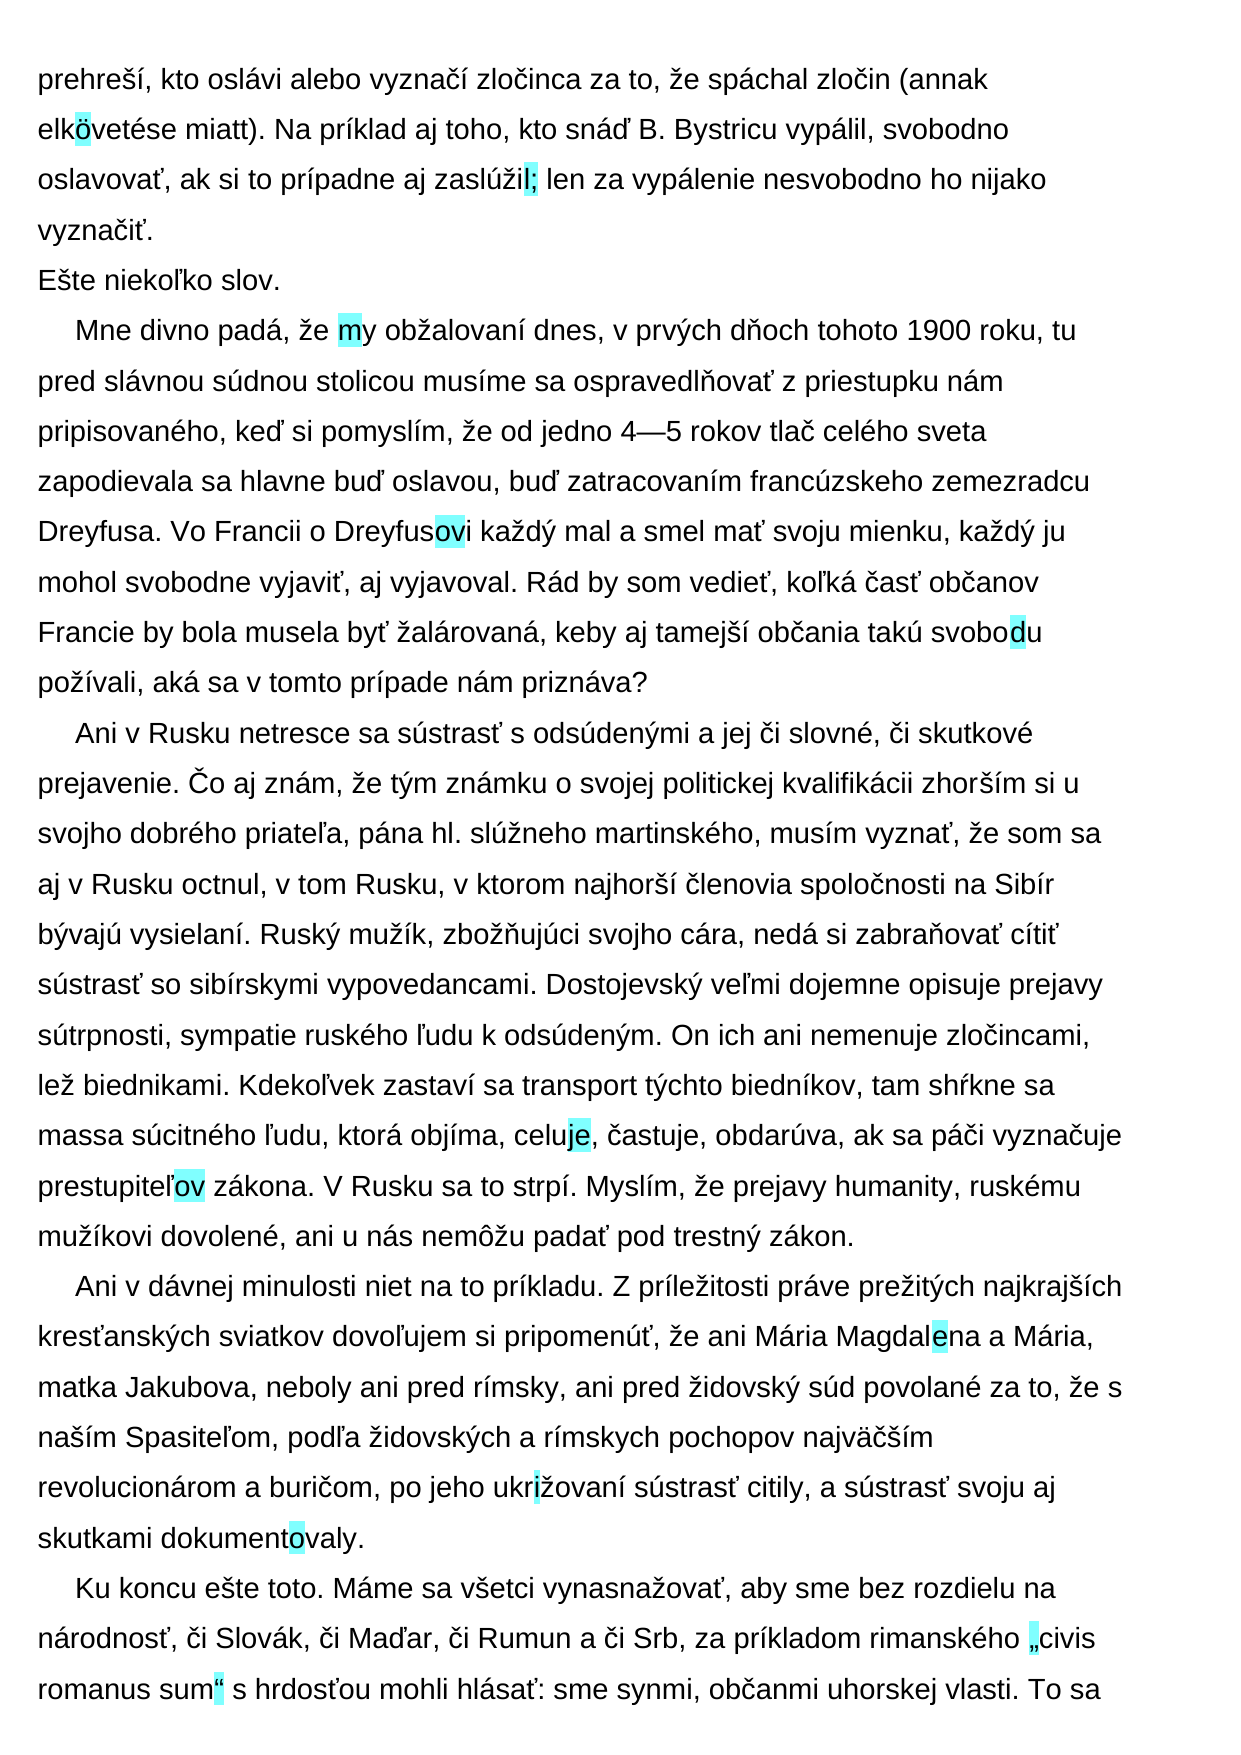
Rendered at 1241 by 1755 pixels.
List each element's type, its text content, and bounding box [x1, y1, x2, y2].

text Ešte niekoľko slov. [37, 263, 1130, 296]
text Ku koncu ešte toto. Máme sa všetci vynasnažovať, aby sme bez rozdielu na národnosť, či Slovák, či Maďar, či Rumun a či Srb, za príkladom rimanského „civis romanus sum“ s hrdosťou mohli hlásať: sme synmi, občanmi uhorskej vlasti. To sa [37, 1571, 1130, 1705]
text Ani v Rusku netresce sa sústrasť s odsúdenými a jej či slovné, či skutkové prejavenie. Čo aj znám, že tým známku o svojej politickej kvalifikácii zhor­ším si u svojho dobrého priateľa, pána hl. slúžneho martinského, musím vyznať, že som sa aj v Rusku octnul, v tom Rusku, v ktorom najhorší členovia spoločnosti na Sibír bývajú vysielaní. Ruský mužík, zbožňujúci svojho cára, nedá si zabraňovať cítiť sústrasť so sibírskymi vypovedancami. Dostojevský veľmi dojemne opisuje prejavy sútrpnosti, sympatie ruského ľudu k odsúdeným. On ich ani nemenuje zločincami, lež biednikami. Kdekoľvek zastaví sa transport týchto biedníkov, tam shŕkne sa massa súcitného ľudu, ktorá objíma, celuje, častuje, ob­darúva, ak sa páči vyznačuje prestupiteľov zákona. V Rusku sa to strpí. Myslím, že prejavy humanity, ruskému mužíkovi dovolené, ani u nás nemôžu padať pod trestný zákon. [37, 716, 1130, 1252]
text prehreší, kto oslávi alebo vyznačí zločinca za to, že spáchal zločin (annak elkövetése miatt). Na príklad aj toho, kto snáď B. Bystricu vypálil, svobodno oslavovať, ak si to prípadne aj zaslúžil; len za vypálenie nesvobodno ho nijako vyznačiť. [37, 62, 1130, 246]
text Ani v dávnej minulosti niet na to príkladu. Z príležitosti práve prežitých najkrajších kresťan­ských sviatkov dovoľujem si pripomenúť, že ani Mária Magdalena a Mária, matka Jakubova, neboly ani pred rímsky, ani pred židovský súd povolané za to, že s naším Spasiteľom, podľa židovských a rímskych pochopov najväčším revolucionárom a bu­ričom, po jeho ukrižovaní sústrasť citily, a sústrasť svoju aj skutkami dokumentovaly. [37, 1269, 1130, 1554]
text Mne divno padá, že my obžalovaní dnes, v pr­vých dňoch tohoto 1900 roku, tu pred slávnou súdnou stolicou musíme sa ospravedlňovať z priestupku nám pripisovaného, keď si pomyslím, že od jedno 4—5 rokov tlač celého sveta zapodievala sa hlavne buď oslavou, buď zatracovaním francúzskeho zemezradcu Dreyfusa. Vo Francii o Dreyfusovi každý mal a smel mať svoju mienku, každý ju mohol svobodne vyjaviť, aj vyjavoval. Rád by som vedieť, koľká časť občanov Francie by bola musela byť žalárovaná, keby aj tamejší občania takú svobodu požívali, aká sa v tomto prípade nám priznáva? [37, 313, 1130, 699]
